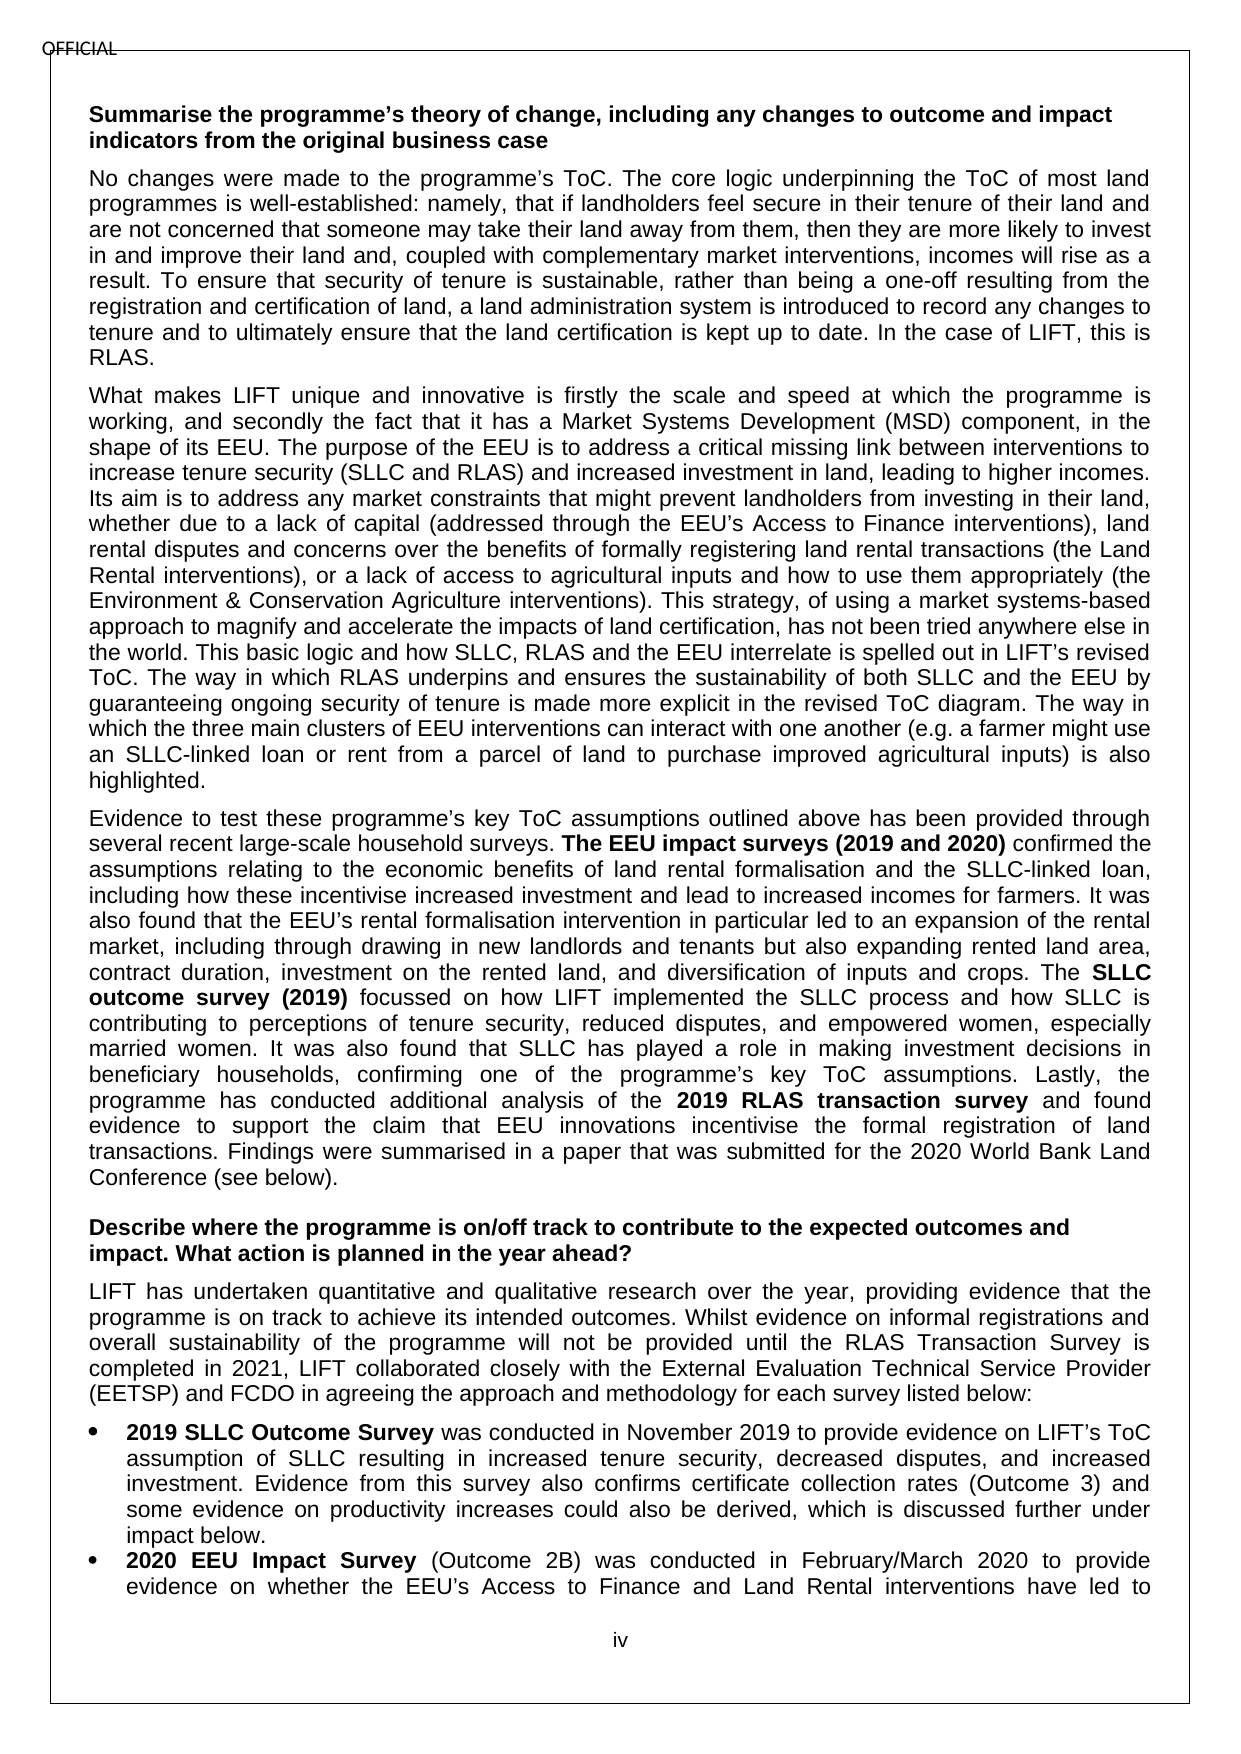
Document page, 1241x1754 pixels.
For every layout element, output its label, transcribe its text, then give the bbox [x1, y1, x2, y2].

text What makes LIFT unique and innovative is firstly the scale and speed at which the programme is working, and secondly the fact that it has a Market Systems Development (MSD) component, in the shape of its EEU. The purpose of the EEU is to address a critical missing link between interventions to increase tenure security (SLLC and RLAS) and increased investment in land, leading to higher incomes. Its aim is to address any market constraints that might prevent landholders from investing in their land, whether due to a lack of capital (addressed through the EEU’s Access to Finance interventions), land rental disputes and concerns over the benefits of formally registering land rental transactions (the Land Rental interventions), or a lack of access to agricultural inputs and how to use them appropriately (the Environment & Conservation Agriculture interventions). This strategy, of using a market systems-based approach to magnify and accelerate the impacts of land certification, has not been tried anywhere else in the world. This basic logic and how SLLC, RLAS and the EEU interrelate is spelled out in LIFT’s revised ToC. The way in which RLAS underpins and ensures the sustainability of both SLLC and the EEU by guaranteeing ongoing security of tenure is made more explicit in the revised ToC diagram. The way in which the three main clusters of EEU interventions can interact with one another (e.g. a farmer might use an SLLC-linked loan or rent from a parcel of land to purchase improved agricultural inputs) is also highlighted. [89, 383, 1152, 793]
text LIFT has undertaken quantitative and qualitative research over the year, providing evidence that the programme is on track to achieve its intended outcomes. Whilst evidence on informal registrations and overall sustainability of the programme will not be provided until the RLAS Transaction Survey is completed in 2021, LIFT collaborated closely with the External Evaluation Technical Service Provider (EETSP) and FCDO in agreeing the approach and methodology for each survey listed below: [89, 1279, 1152, 1407]
text Summarise the programme’s theory of change, including any changes to outcome and impact indicators from the original business case [89, 102, 1152, 153]
list 2019 SLLC Outcome Survey was conducted in November 2019 to provide evidence on LIFT’s ToC assumption of SLLC resulting in increased tenure security, decreased disputes, and increased investment. Evidence from this survey also confirms certificate collection rates (Outcome 3) and some evidence on productivity increases could also be derived, which is discussed further under impact below. [89, 1419, 1152, 1548]
text No changes were made to the programme’s ToC. The core logic underpinning the ToC of most land programmes is well-established: namely, that if landholders feel secure in their tenure of their land and are not concerned that someone may take their land away from them, then they are more likely to invest in and improve their land and, coupled with complementary market interventions, incomes will rise as a result. To ensure that security of tenure is sustainable, rather than being a one-off resulting from the registration and certification of land, a land administration system is introduced to record any changes to tenure and to ultimately ensure that the land certification is kept up to date. In the case of LIFT, this is RLAS. [89, 166, 1152, 371]
text Describe where the programme is on/off track to contribute to the expected outcomes and impact. What action is planned in the year ahead? [89, 1215, 1152, 1266]
list 2020 EEU Impact Survey (Outcome 2B) was conducted in February/March 2020 to provide evidence on whether the EEU’s Access to Finance and Land Rental interventions have led to [89, 1548, 1152, 1599]
text Evidence to test these programme’s key ToC assumptions outlined above has been provided through several recent large-scale household surveys. The EEU impact surveys (2019 and 2020) confirmed the assumptions relating to the economic benefits of land rental formalisation and the SLLC-linked loan, including how these incentivise increased investment and lead to increased incomes for farmers. It was also found that the EEU’s rental formalisation intervention in particular led to an expansion of the rental market, including through drawing in new landlords and tenants but also expanding rented land area, contract duration, investment on the rented land, and diversification of inputs and crops. The SLLC outcome survey (2019) focussed on how LIFT implemented the SLLC process and how SLLC is contributing to perceptions of tenure security, reduced disputes, and empowered women, especially married women. It was also found that SLLC has played a role in making investment decisions in beneficiary households, confirming one of the programme’s key ToC assumptions. Lastly, the programme has conducted additional analysis of the 2019 RLAS transaction survey and found evidence to support the claim that EEU innovations incentivise the formal registration of land transactions. Findings were summarised in a paper that was submitted for the 2020 World Bank Land Conference (see below). [89, 806, 1152, 1190]
